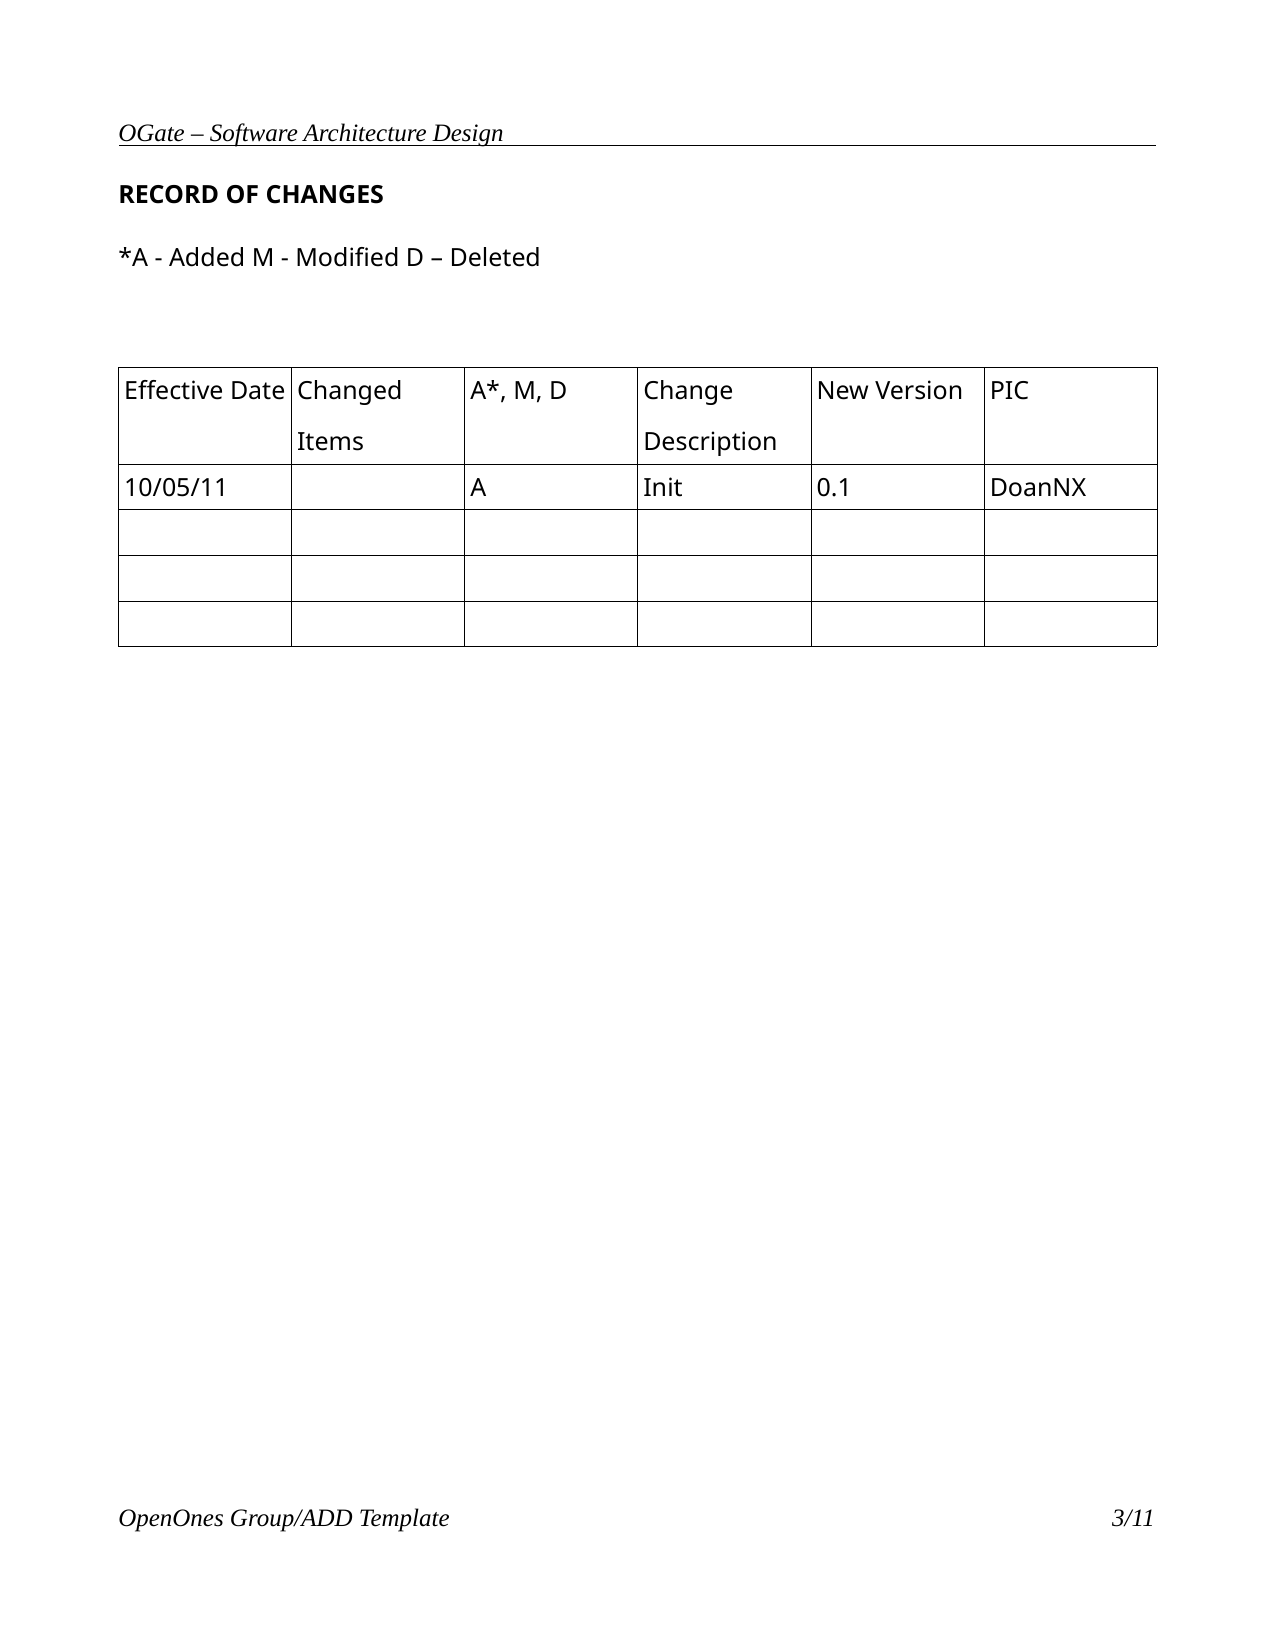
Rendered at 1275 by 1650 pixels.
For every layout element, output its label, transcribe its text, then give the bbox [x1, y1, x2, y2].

table_cell [638, 510, 811, 555]
table_cell [292, 465, 464, 509]
table_cell [638, 602, 811, 646]
table_cell [119, 556, 291, 601]
table_cell [465, 510, 637, 555]
table_cell [292, 556, 464, 601]
table_cell 0.1 [812, 465, 984, 509]
table_cell [985, 510, 1157, 555]
table_cell 10/05/11 [119, 465, 291, 509]
table_cell [812, 556, 984, 601]
table_header Changed Items [292, 368, 464, 464]
table_cell [465, 602, 637, 646]
text RECORD OF CHANGES [118, 176, 1157, 210]
table_cell [119, 602, 291, 646]
table_cell [638, 556, 811, 601]
table_cell [292, 510, 464, 555]
table_cell [812, 602, 984, 646]
table_header PIC [985, 368, 1157, 464]
table_cell [985, 602, 1157, 646]
table_header New Version [812, 368, 984, 464]
table_header A*, M, D [465, 368, 637, 464]
table_cell [812, 510, 984, 555]
table_cell [119, 510, 291, 555]
text *A - Added M - Modified D – Deleted [118, 240, 1157, 274]
table_cell A [465, 465, 637, 509]
table_cell Init [638, 465, 811, 509]
table_cell [985, 556, 1157, 601]
table_cell [292, 602, 464, 646]
table_header Effective Date [119, 368, 291, 464]
table_cell DoanNX [985, 465, 1157, 509]
table_header Change Description [638, 368, 811, 464]
table_cell [465, 556, 637, 601]
